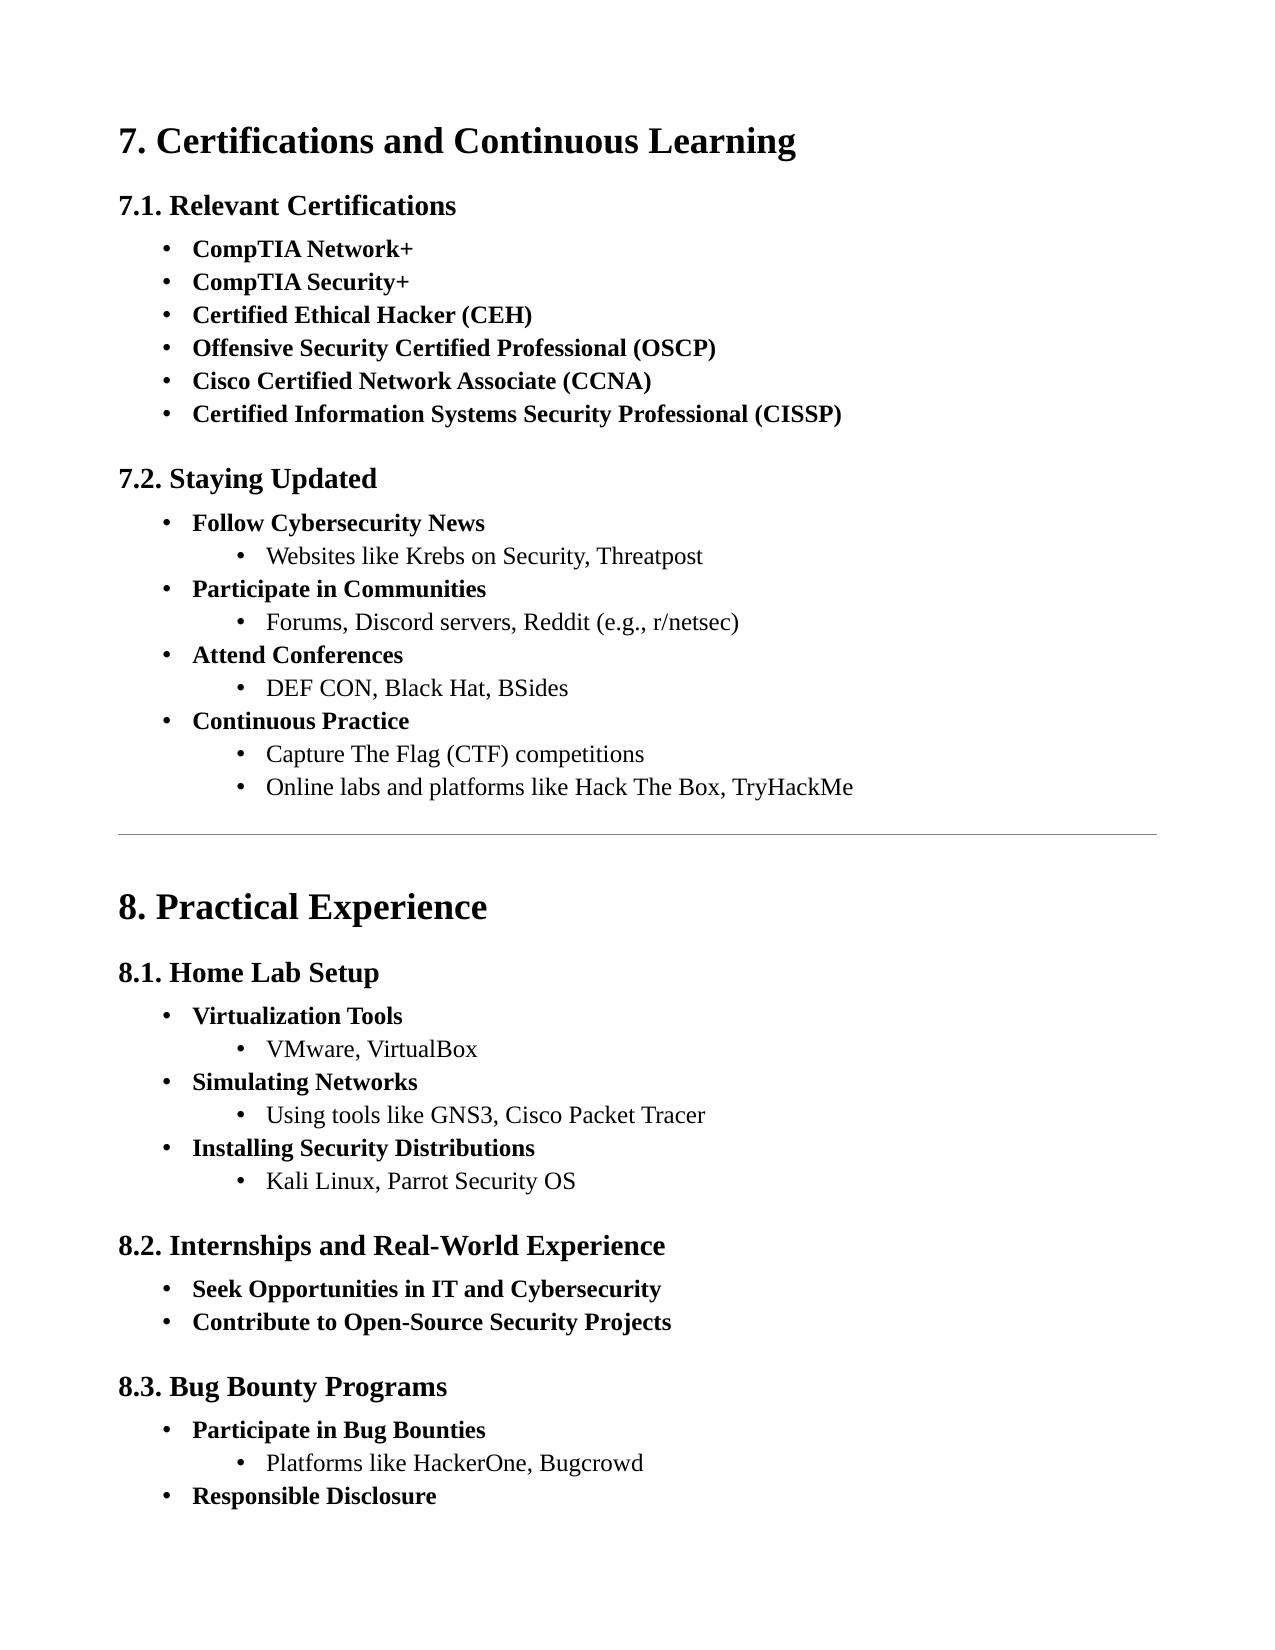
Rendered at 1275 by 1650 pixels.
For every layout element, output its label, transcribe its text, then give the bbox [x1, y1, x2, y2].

list Participate in Bug Bounties [162, 1415, 1157, 1444]
list Installing Security Distributions [162, 1133, 1157, 1162]
subtitle 8.2. Internships and Real-World Experience [118, 1228, 1157, 1262]
list CompTIA Security+ [162, 267, 1157, 296]
list Online labs and platforms like Hack The Box, TryHackMe [236, 772, 1157, 801]
list Kali Linux, Parrot Security OS [236, 1166, 1157, 1195]
list Cisco Certified Network Associate (CCNA) [162, 366, 1157, 395]
list DEF CON, Black Hat, BSides [236, 673, 1157, 702]
list Responsible Disclosure [162, 1481, 1157, 1510]
list Certified Information Systems Security Professional (CISSP) [162, 399, 1157, 428]
list Using tools like GNS3, Cisco Packet Tracer [236, 1100, 1157, 1129]
list Participate in Communities [162, 574, 1157, 602]
subtitle 8. Practical Experience [118, 884, 1157, 928]
list Websites like Krebs on Security, Threatpost [236, 541, 1157, 569]
list Certified Ethical Hacker (CEH) [162, 300, 1157, 329]
subtitle 7.1. Relevant Certifications [118, 188, 1157, 222]
list CompTIA Network+ [162, 234, 1157, 263]
list Attend Conferences [162, 640, 1157, 668]
list Simulating Networks [162, 1067, 1157, 1096]
list Follow Cybersecurity News [162, 508, 1157, 536]
list Capture The Flag (CTF) competitions [236, 739, 1157, 768]
list Continuous Practice [162, 706, 1157, 734]
subtitle 7. Certifications and Continuous Learning [118, 118, 1157, 161]
list Forums, Discord servers, Reddit (e.g., r/netsec) [236, 607, 1157, 636]
list Contribute to Open-Source Security Projects [162, 1307, 1157, 1336]
list Offensive Security Certified Professional (OSCP) [162, 333, 1157, 362]
subtitle 8.1. Home Lab Setup [118, 955, 1157, 988]
list Virtualization Tools [162, 1001, 1157, 1029]
list VMware, VirtualBox [236, 1034, 1157, 1063]
list Seek Opportunities in IT and Cybersecurity [162, 1274, 1157, 1303]
subtitle 7.2. Staying Updated [118, 462, 1157, 495]
subtitle 8.3. Bug Bounty Programs [118, 1369, 1157, 1403]
list Platforms like HackerOne, Bugcrowd [236, 1448, 1157, 1477]
